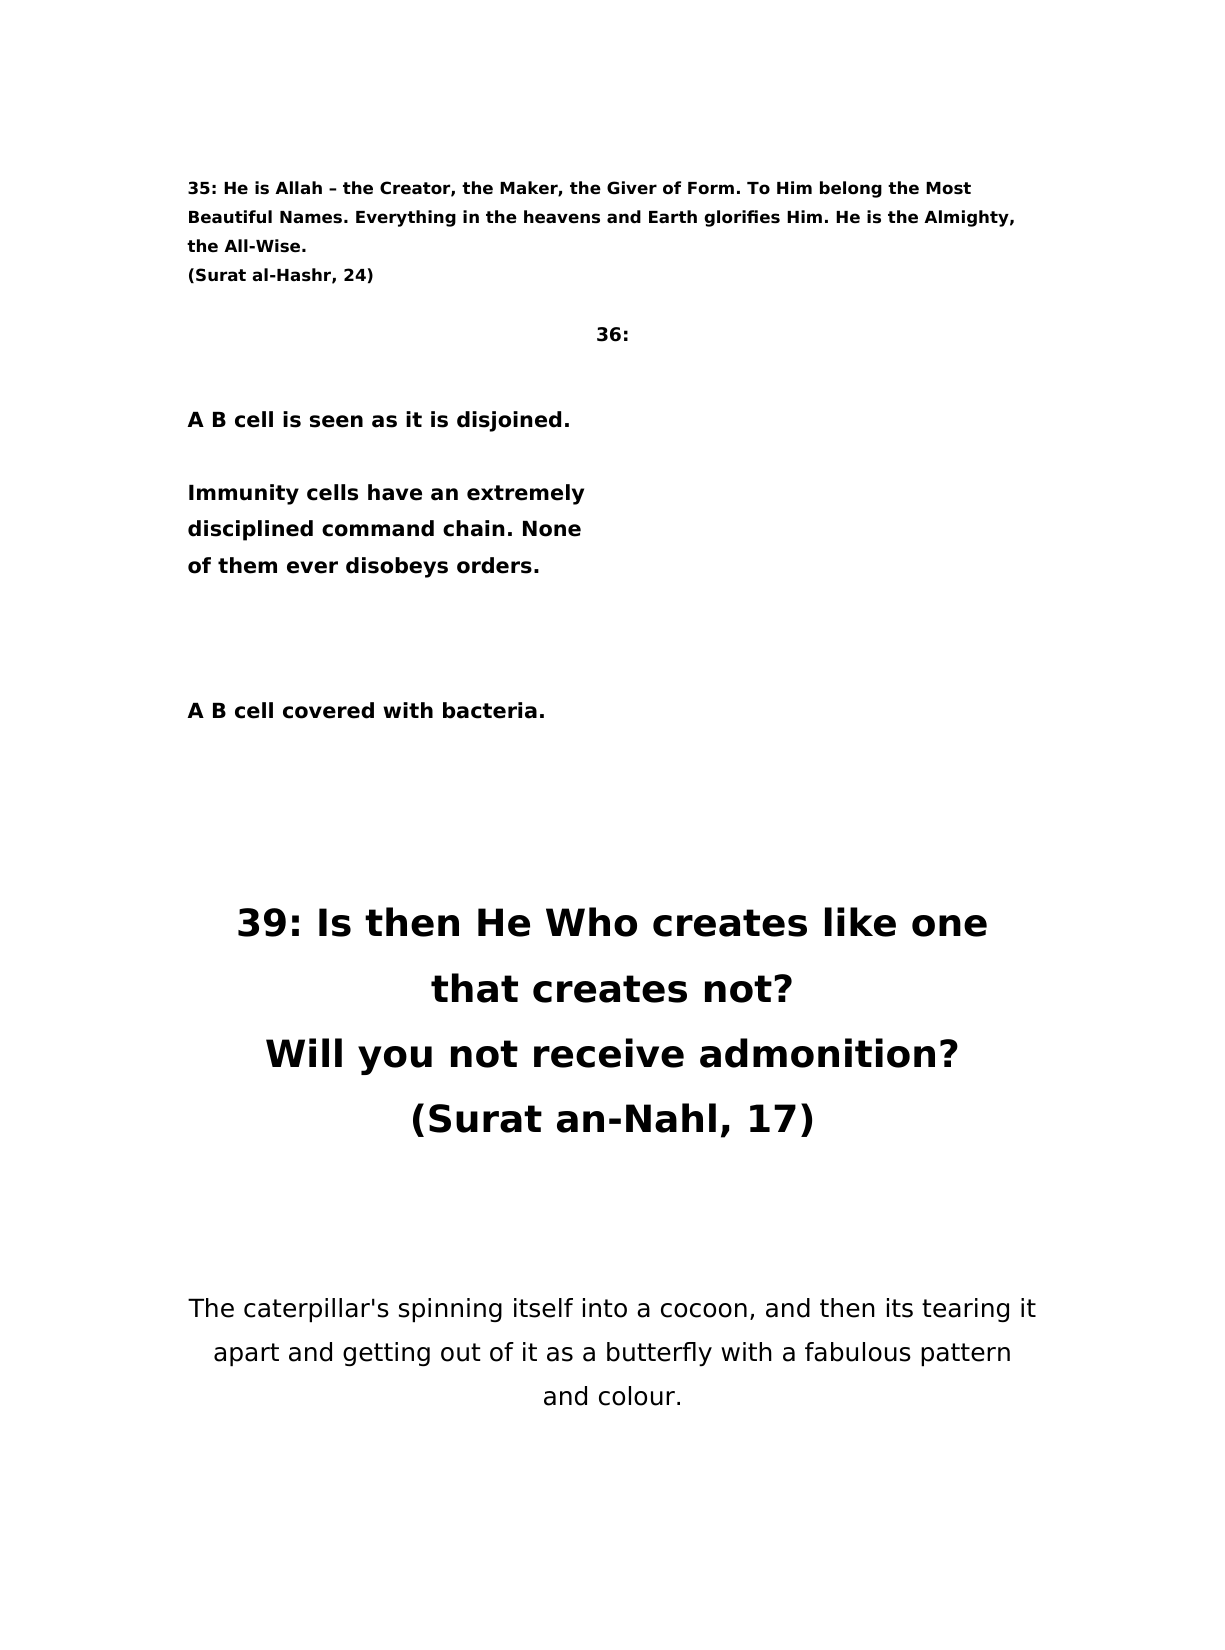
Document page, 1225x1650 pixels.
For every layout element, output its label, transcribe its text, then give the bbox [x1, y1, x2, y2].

text of them ever disobeys orders. [187, 554, 1037, 578]
text that creates not? [187, 967, 1037, 1011]
text 35: He is Allah – the Creator, the Maker, the Giver of Form. To Him belong the Most Beautiful Names. Everything in the heavens and Earth glorifies Him. He is the Almighty, the All-Wise. [187, 179, 1037, 257]
text disciplined command chain. None [187, 517, 1037, 542]
text The caterpillar's spinning itself into a cocoon, and then its tearing it apart and getting out of it as a butterfly with a fabulous pattern and colour. [187, 1294, 1037, 1411]
text (Surat al-Hashr, 24) [187, 266, 1037, 286]
text Immunity cells have an extremely [187, 481, 1037, 505]
text 36: [187, 324, 1037, 346]
text 39: Is then He Who creates like one [187, 902, 1037, 945]
text A B cell covered with bacteria. [187, 699, 1037, 723]
text (Surat an-Nahl, 17) [187, 1098, 1037, 1142]
text Will you not receive admonition? [187, 1033, 1037, 1076]
text A B cell is seen as it is disjoined. [187, 408, 1037, 432]
